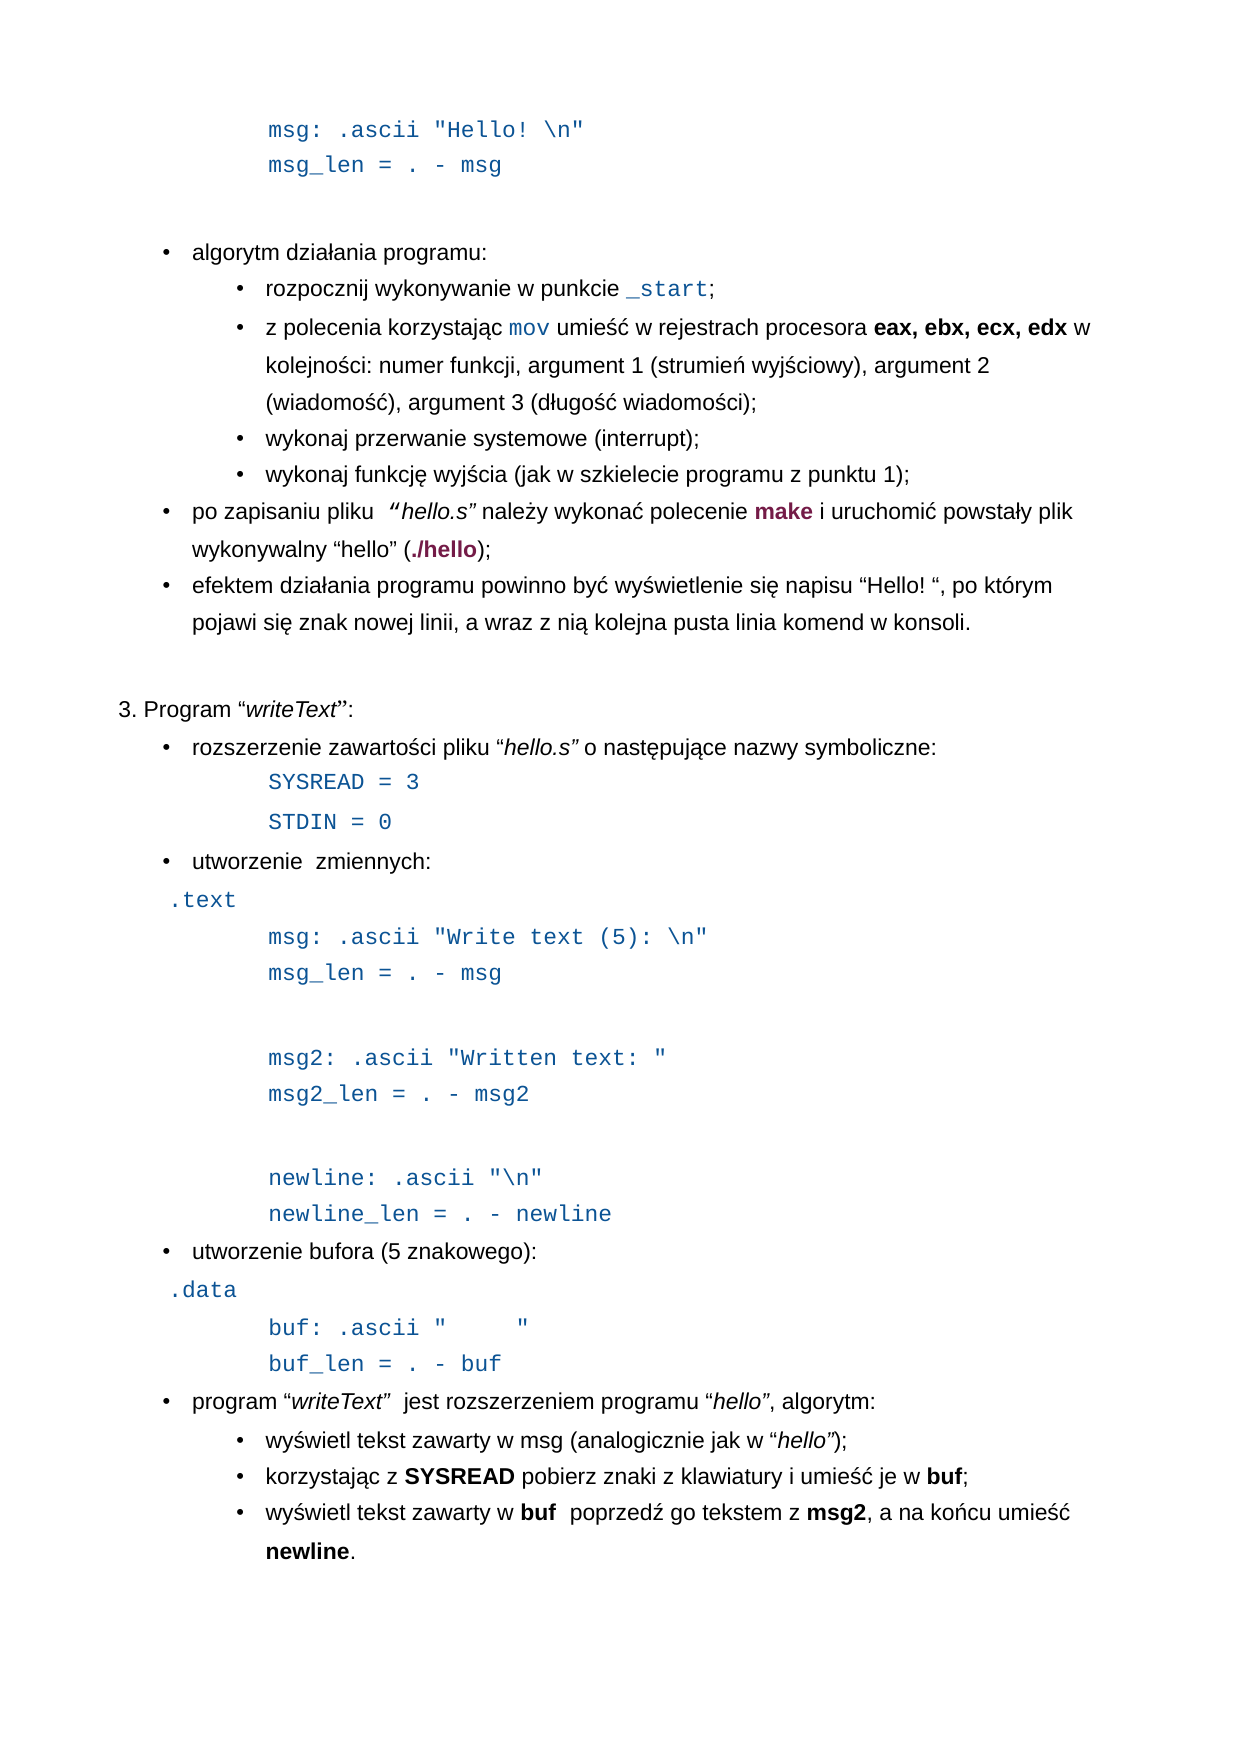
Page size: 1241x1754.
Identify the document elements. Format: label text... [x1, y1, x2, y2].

text buf_len = . - buf [193, 1352, 1122, 1378]
list wykonaj funkcję wyjścia (jak w szkielecie programu z punktu 1); [236, 461, 1122, 488]
list wyświetl tekst zawarty w buf poprzedź go tekstem z msg2, a na końcu umieść newline. [236, 1499, 1122, 1564]
text msg: .ascii "Write text (5): \n" [193, 926, 1122, 952]
text STDIN = 0 [268, 806, 1122, 836]
list utworzenie zmiennych: [162, 848, 1122, 874]
text buf: .ascii " " [193, 1316, 1122, 1342]
text newline: .ascii "\n" [193, 1167, 1122, 1193]
text msg2: .ascii "Written text: " [193, 1046, 1122, 1072]
list wyświetl tekst zawarty w msg (analogicznie jak w “hello”); [236, 1427, 1122, 1453]
list rozpocznij wykonywanie w punkcie _start; [236, 275, 1122, 303]
list efektem działania programu powinno być wyświetlenie się napisu “Hello! “, po którym pojawi się znak nowej linii, a wraz z nią kolejna pusta linia komend w konsoli. [162, 572, 1122, 635]
list algorytm działania programu: [162, 239, 1122, 265]
list utworzenie bufora (5 znakowego): [162, 1238, 1122, 1264]
list rozszerzenie zawartości pliku “hello.s” o następujące nazwy symboliczne: [162, 734, 1122, 760]
list korzystając z SYSREAD pobierz znaki z klawiatury i umieść je w buf; [236, 1463, 1122, 1489]
text msg2_len = . - msg2 [193, 1082, 1122, 1108]
list program “writeText” jest rozszerzeniem programu “hello”, algorytm: [162, 1388, 1122, 1416]
text .text [118, 884, 1122, 914]
text SYSREAD = 3 [268, 770, 1122, 796]
list po zapisaniu pliku “hello.s” należy wykonać polecenie make i uruchomić powstały plik wykonywalny “hello” (./hello); [162, 498, 1122, 562]
text .data [118, 1274, 1122, 1305]
text msg: .ascii "Hello! \n" [193, 118, 1122, 144]
text 3. Program “writeText”: [118, 694, 1122, 723]
text msg_len = . - msg [193, 961, 1122, 987]
text newline_len = . - newline [193, 1202, 1122, 1228]
list wykonaj przerwanie systemowe (interrupt); [236, 425, 1122, 451]
text msg_len = . - msg [193, 154, 1122, 180]
list z polecenia korzystając mov umieść w rejestrach procesora eax, ebx, ecx, edx w kolejności: numer funkcji, argument 1 (strumień wyjściowy), argument 2 (wiadomość), argument 3 (długość wiadomości); [236, 314, 1122, 415]
